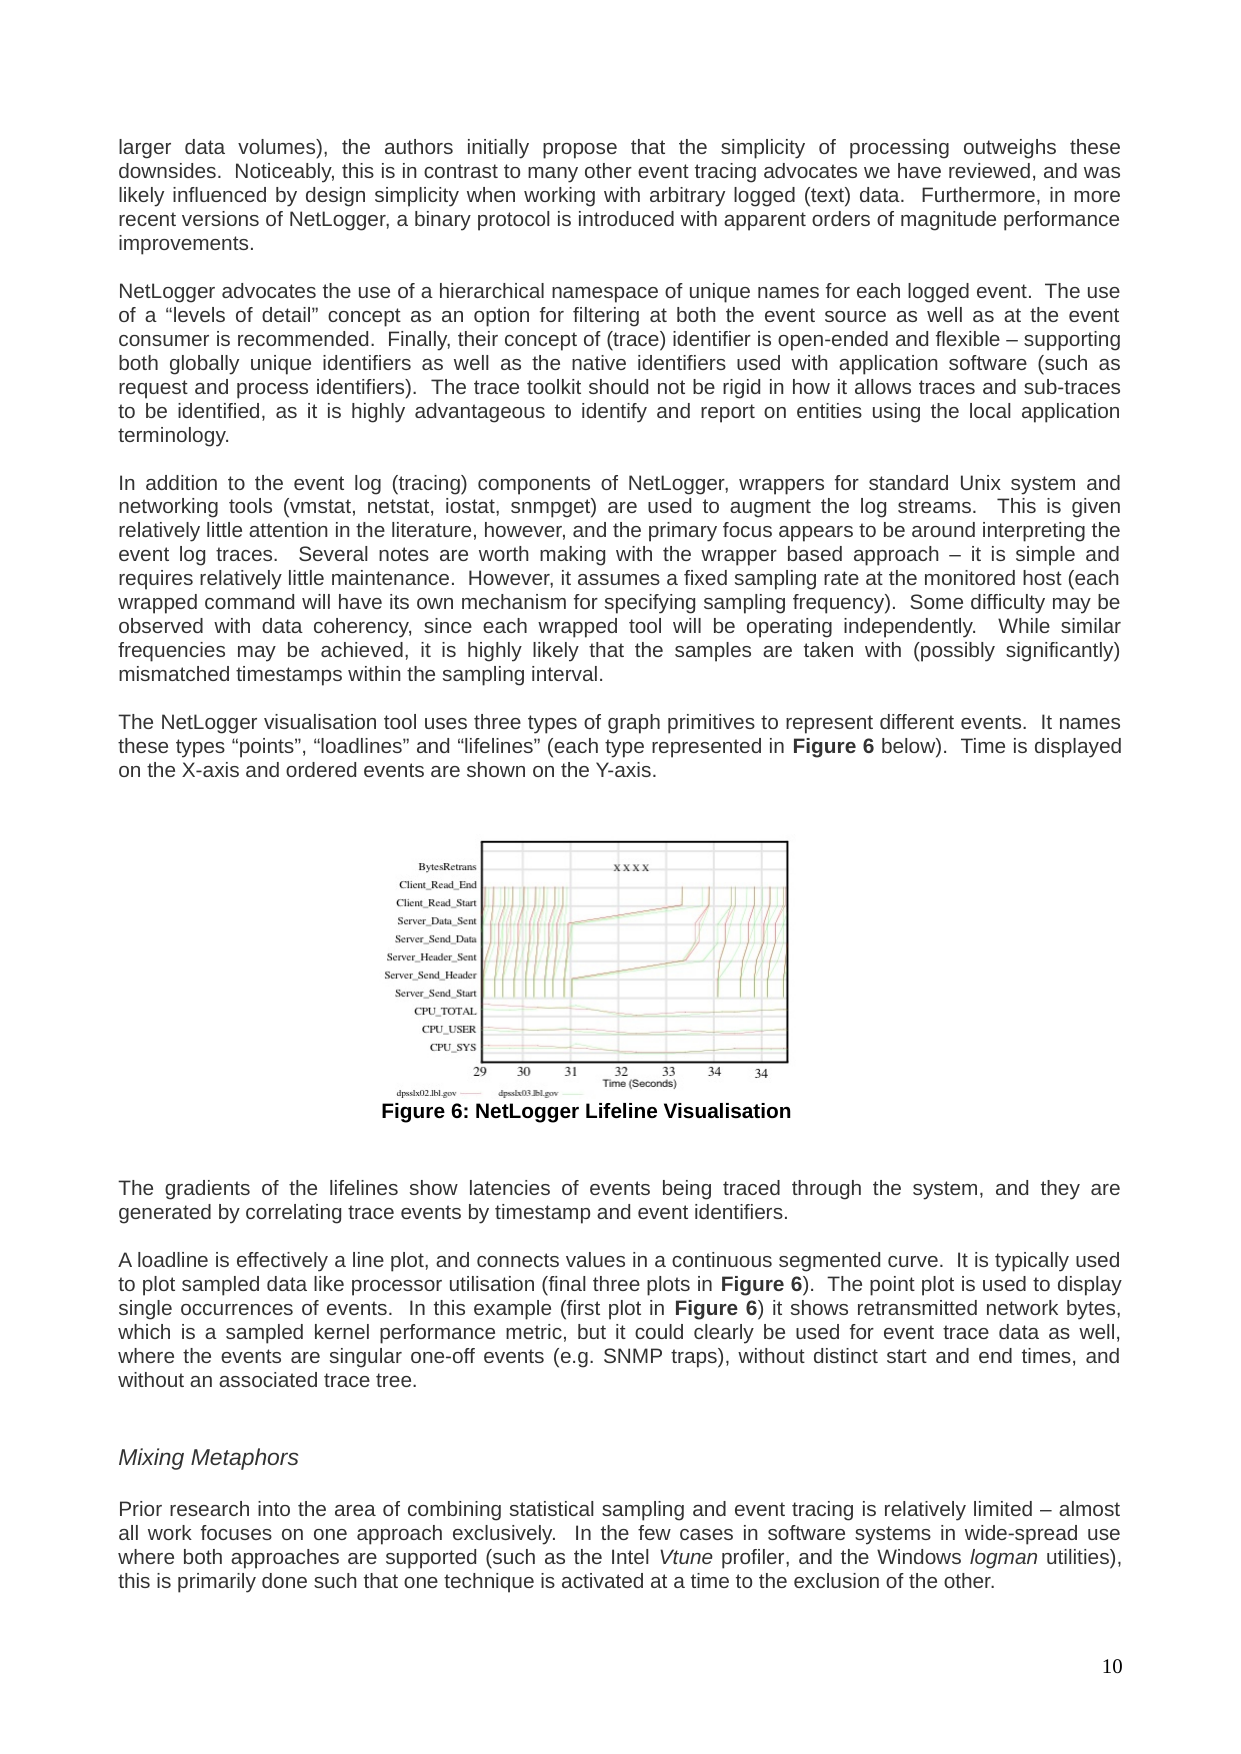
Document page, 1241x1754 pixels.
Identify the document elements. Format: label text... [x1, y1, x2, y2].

text Mixing Metaphors [118, 1444, 1122, 1471]
text Prior research into the area of combining statistical sampling and event tracing is relatively limited – almost all work focuses on one approach exclusively. In the few cases in software systems in wide-spread use where both approaches are supported (such as the Intel Vtune profiler, and the Windows logman utilities), this is primarily done such that one technique is activated at a time to the exclusion of the other. [118, 1497, 1122, 1593]
text NetLogger advocates the use of a hierarchical namespace of unique names for each logged event. The use of a “levels of detail” concept as an option for filtering at both the event source as well as at the event consumer is recommended. Finally, their concept of (trace) identifier is open-ended and flexible – supporting both globally unique identifiers as well as the native identifiers used with application software (such as request and process identifiers). The trace toolkit should not be rigid in how it allows traces and sub-traces to be identified, as it is highly advantageous to identify and report on entities using the local application terminology. [118, 279, 1122, 446]
text larger data volumes), the authors initially propose that the simplicity of processing outweighs these downsides. Noticeably, this is in contrast to many other event tracing advocates we have reviewed, and was likely influenced by design simplicity when working with arbitrary logged (text) data. Furthermore, in more recent versions of NetLogger, a binary protocol is introduced with apparent orders of magnitude performance improvements. [118, 135, 1122, 255]
text A loadline is effectively a line plot, and connects values in a continuous segmented curve. It is typically used to plot sampled data like processor utilisation (final three plots in Figure 6). The point plot is used to display single occurrences of events. In this example (first plot in Figure 6) it shows retransmitted network bytes, which is a sampled kernel performance metric, but it could clearly be used for event trace data as well, where the events are singular one-off events (e.g. SNMP traps), without distinct start and end times, and without an associated trace tree. [118, 1248, 1122, 1392]
text [372, 822, 801, 834]
text The NetLogger visualisation tool uses three types of graph primitives to represent different events. It names these types “points”, “loadlines” and “lifelines” (each type represented in Figure 6 below). Time is displayed on the X-axis and ordered events are shown on the Y-axis. [118, 710, 1122, 782]
text In addition to the event log (tracing) components of NetLogger, wrappers for standard Unix system and networking tools (vmstat, netstat, iostat, snmpget) are used to augment the log streams. This is given relatively little attention in the literature, however, and the primary focus appears to be around interpreting the event log traces. Several notes are worth making with the wrapper based approach – it is simple and requires relatively little maintenance. However, it assumes a fixed sampling rate at the monitored host (each wrapped command will have its own mechanism for specifying sampling frequency). Some difficulty may be observed with data coherency, since each wrapped tool will be operating independently. While similar frequencies may be achieved, it is highly likely that the samples are taken with (possibly significantly) mismatched timestamps within the sampling interval. [118, 470, 1122, 686]
text Figure 6: NetLogger Lifeline Visualisation [372, 1099, 801, 1123]
picture [372, 834, 801, 1099]
text The gradients of the lifelines show latencies of events being traced through the system, and they are generated by correlating trace events by timestamp and event identifiers. [118, 1176, 1122, 1224]
